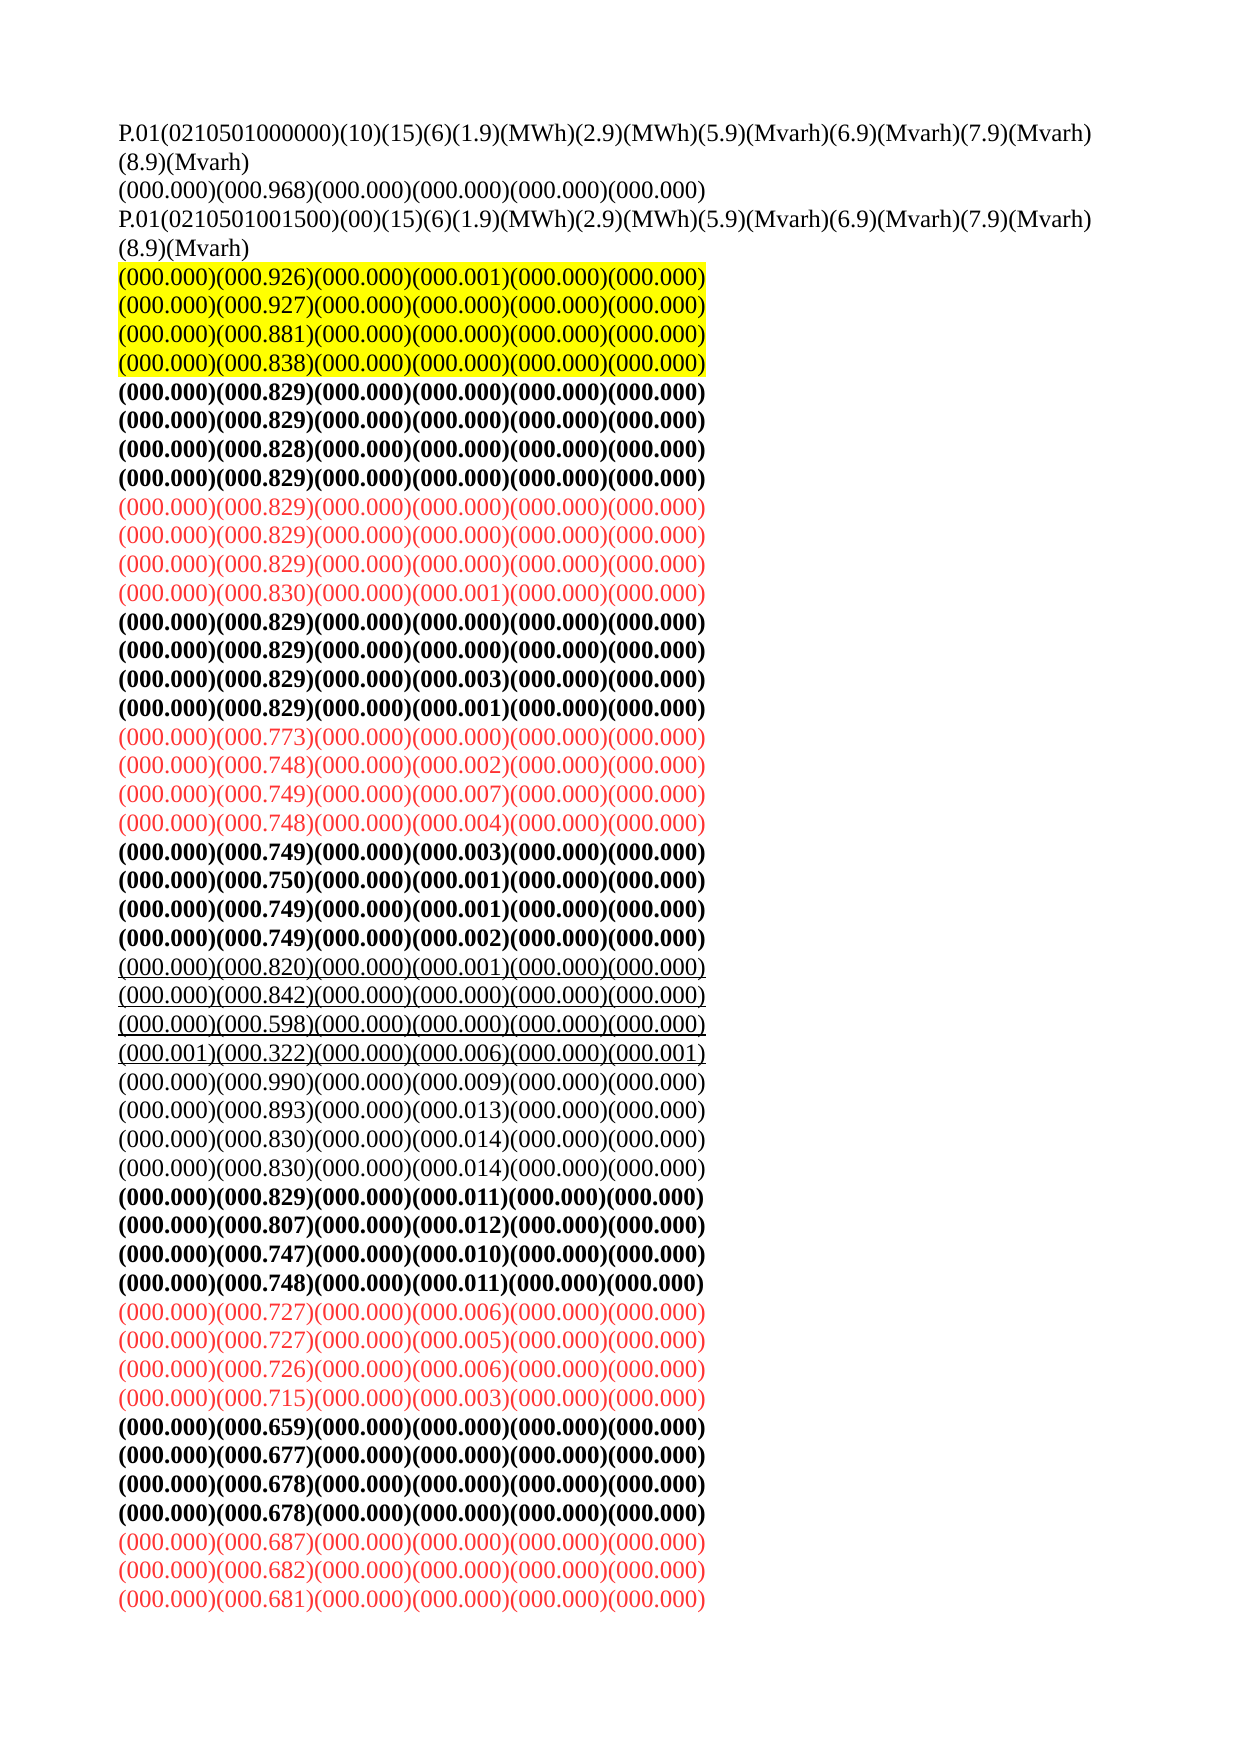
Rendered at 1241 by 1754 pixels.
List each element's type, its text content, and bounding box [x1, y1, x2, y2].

text (000.000)(000.829)(000.000)(000.000)(000.000)(000.000) [118, 549, 1122, 578]
text (000.000)(000.820)(000.000)(000.001)(000.000)(000.000) [118, 952, 1122, 981]
text (000.000)(000.830)(000.000)(000.001)(000.000)(000.000) [118, 578, 1122, 607]
text (000.000)(000.678)(000.000)(000.000)(000.000)(000.000) [118, 1469, 1122, 1498]
text (000.000)(000.748)(000.000)(000.002)(000.000)(000.000) [118, 751, 1122, 779]
text (000.000)(000.830)(000.000)(000.014)(000.000)(000.000) [118, 1153, 1122, 1182]
text (000.000)(000.749)(000.000)(000.001)(000.000)(000.000) [118, 894, 1122, 923]
text (000.000)(000.807)(000.000)(000.012)(000.000)(000.000) [118, 1211, 1122, 1239]
text (000.000)(000.659)(000.000)(000.000)(000.000)(000.000) [118, 1412, 1122, 1441]
text (000.000)(000.838)(000.000)(000.000)(000.000)(000.000) [118, 348, 1122, 377]
text (000.000)(000.749)(000.000)(000.003)(000.000)(000.000) [118, 837, 1122, 866]
text (000.000)(000.968)(000.000)(000.000)(000.000)(000.000) [118, 176, 1122, 204]
text (000.000)(000.893)(000.000)(000.013)(000.000)(000.000) [118, 1096, 1122, 1124]
text (000.000)(000.687)(000.000)(000.000)(000.000)(000.000) [118, 1527, 1122, 1556]
text (000.000)(000.715)(000.000)(000.003)(000.000)(000.000) [118, 1383, 1122, 1412]
text (000.000)(000.829)(000.000)(000.001)(000.000)(000.000) [118, 693, 1122, 722]
text (000.000)(000.749)(000.000)(000.002)(000.000)(000.000) [118, 923, 1122, 952]
text (000.000)(000.726)(000.000)(000.006)(000.000)(000.000) [118, 1354, 1122, 1383]
text (000.000)(000.678)(000.000)(000.000)(000.000)(000.000) [118, 1498, 1122, 1527]
text (000.000)(000.749)(000.000)(000.007)(000.000)(000.000) [118, 779, 1122, 808]
text (000.000)(000.682)(000.000)(000.000)(000.000)(000.000) [118, 1556, 1122, 1584]
text (000.000)(000.927)(000.000)(000.000)(000.000)(000.000) [118, 291, 1122, 319]
text (000.000)(000.747)(000.000)(000.010)(000.000)(000.000) [118, 1239, 1122, 1268]
text (000.000)(000.829)(000.000)(000.000)(000.000)(000.000) [118, 463, 1122, 492]
text (000.000)(000.829)(000.000)(000.000)(000.000)(000.000) [118, 636, 1122, 664]
text (000.000)(000.829)(000.000)(000.000)(000.000)(000.000) [118, 521, 1122, 549]
text (000.000)(000.830)(000.000)(000.014)(000.000)(000.000) [118, 1124, 1122, 1153]
text P.01(0210501001500)(00)(15)(6)(1.9)(MWh)(2.9)(MWh)(5.9)(Mvarh)(6.9)(Mvarh)(7.9)(Mvarh)(8.9)(Mvarh) [118, 204, 1122, 262]
text (000.000)(000.881)(000.000)(000.000)(000.000)(000.000) [118, 319, 1122, 348]
text (000.000)(000.829)(000.000)(000.000)(000.000)(000.000) [118, 406, 1122, 434]
text (000.000)(000.828)(000.000)(000.000)(000.000)(000.000) [118, 434, 1122, 463]
text (000.000)(000.598)(000.000)(000.000)(000.000)(000.000) [118, 1009, 1122, 1038]
text P.01(0210501000000)(10)(15)(6)(1.9)(MWh)(2.9)(MWh)(5.9)(Mvarh)(6.9)(Mvarh)(7.9)(Mvarh)(8.9)(Mvarh) [118, 118, 1122, 176]
text (000.000)(000.829)(000.000)(000.003)(000.000)(000.000) [118, 664, 1122, 693]
text (000.000)(000.727)(000.000)(000.006)(000.000)(000.000) [118, 1297, 1122, 1326]
text (000.000)(000.926)(000.000)(000.001)(000.000)(000.000) [118, 262, 1122, 291]
text (000.000)(000.842)(000.000)(000.000)(000.000)(000.000) [118, 981, 1122, 1009]
text (000.000)(000.829)(000.000)(000.011)(000.000)(000.000) [118, 1182, 1122, 1211]
text (000.000)(000.727)(000.000)(000.005)(000.000)(000.000) [118, 1326, 1122, 1354]
text (000.000)(000.750)(000.000)(000.001)(000.000)(000.000) [118, 866, 1122, 894]
text (000.000)(000.990)(000.000)(000.009)(000.000)(000.000) [118, 1067, 1122, 1096]
text (000.000)(000.773)(000.000)(000.000)(000.000)(000.000) [118, 722, 1122, 751]
text (000.000)(000.829)(000.000)(000.000)(000.000)(000.000) [118, 607, 1122, 636]
text (000.000)(000.681)(000.000)(000.000)(000.000)(000.000) [118, 1584, 1122, 1613]
text (000.001)(000.322)(000.000)(000.006)(000.000)(000.001) [118, 1038, 1122, 1067]
text (000.000)(000.677)(000.000)(000.000)(000.000)(000.000) [118, 1441, 1122, 1469]
text (000.000)(000.829)(000.000)(000.000)(000.000)(000.000) [118, 492, 1122, 521]
text (000.000)(000.748)(000.000)(000.011)(000.000)(000.000) [118, 1268, 1122, 1297]
text (000.000)(000.748)(000.000)(000.004)(000.000)(000.000) [118, 808, 1122, 837]
text (000.000)(000.829)(000.000)(000.000)(000.000)(000.000) [118, 377, 1122, 406]
